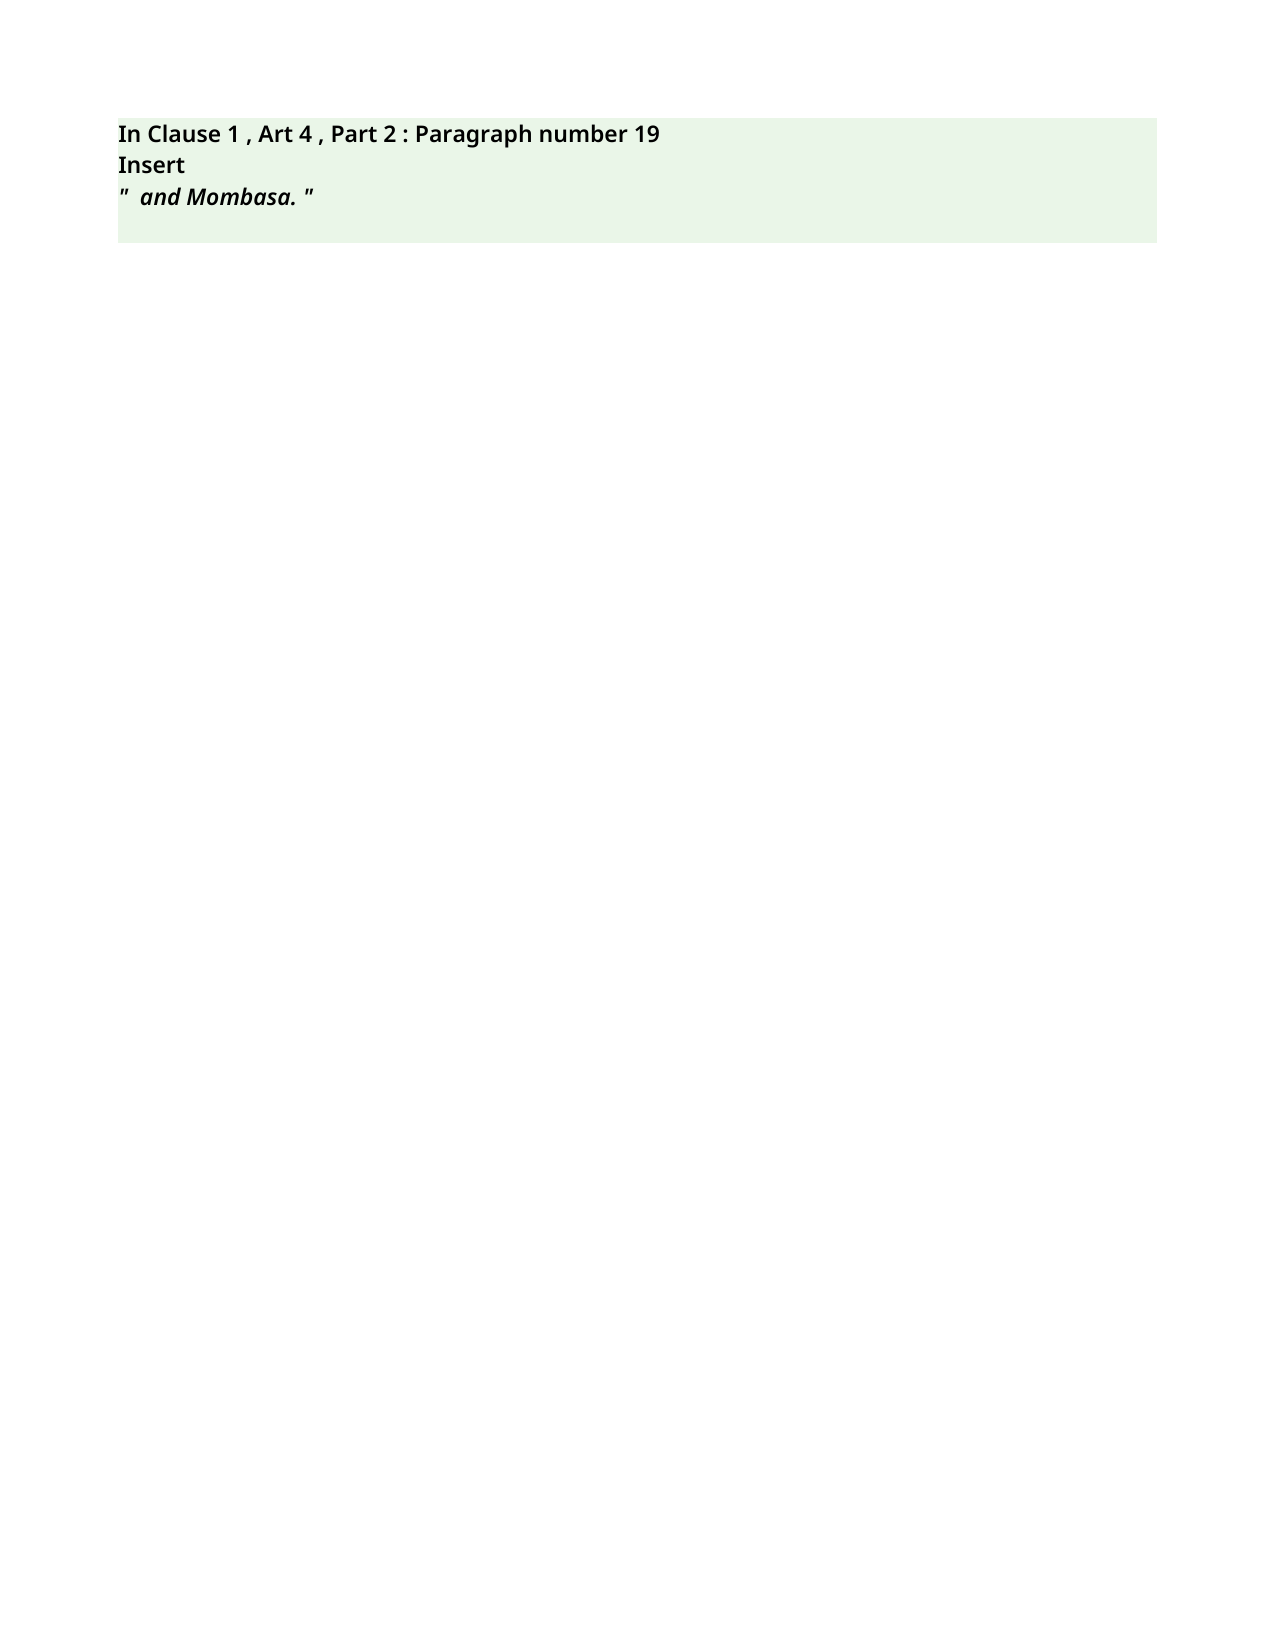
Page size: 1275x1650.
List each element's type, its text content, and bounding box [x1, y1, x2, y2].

table_cell submitted on : 13:56 20.3.2007 In Clause 1 , Art 4 , Part 2 : Paragraph number 19 Insert " and Mombasa. " [118, 118, 1157, 243]
